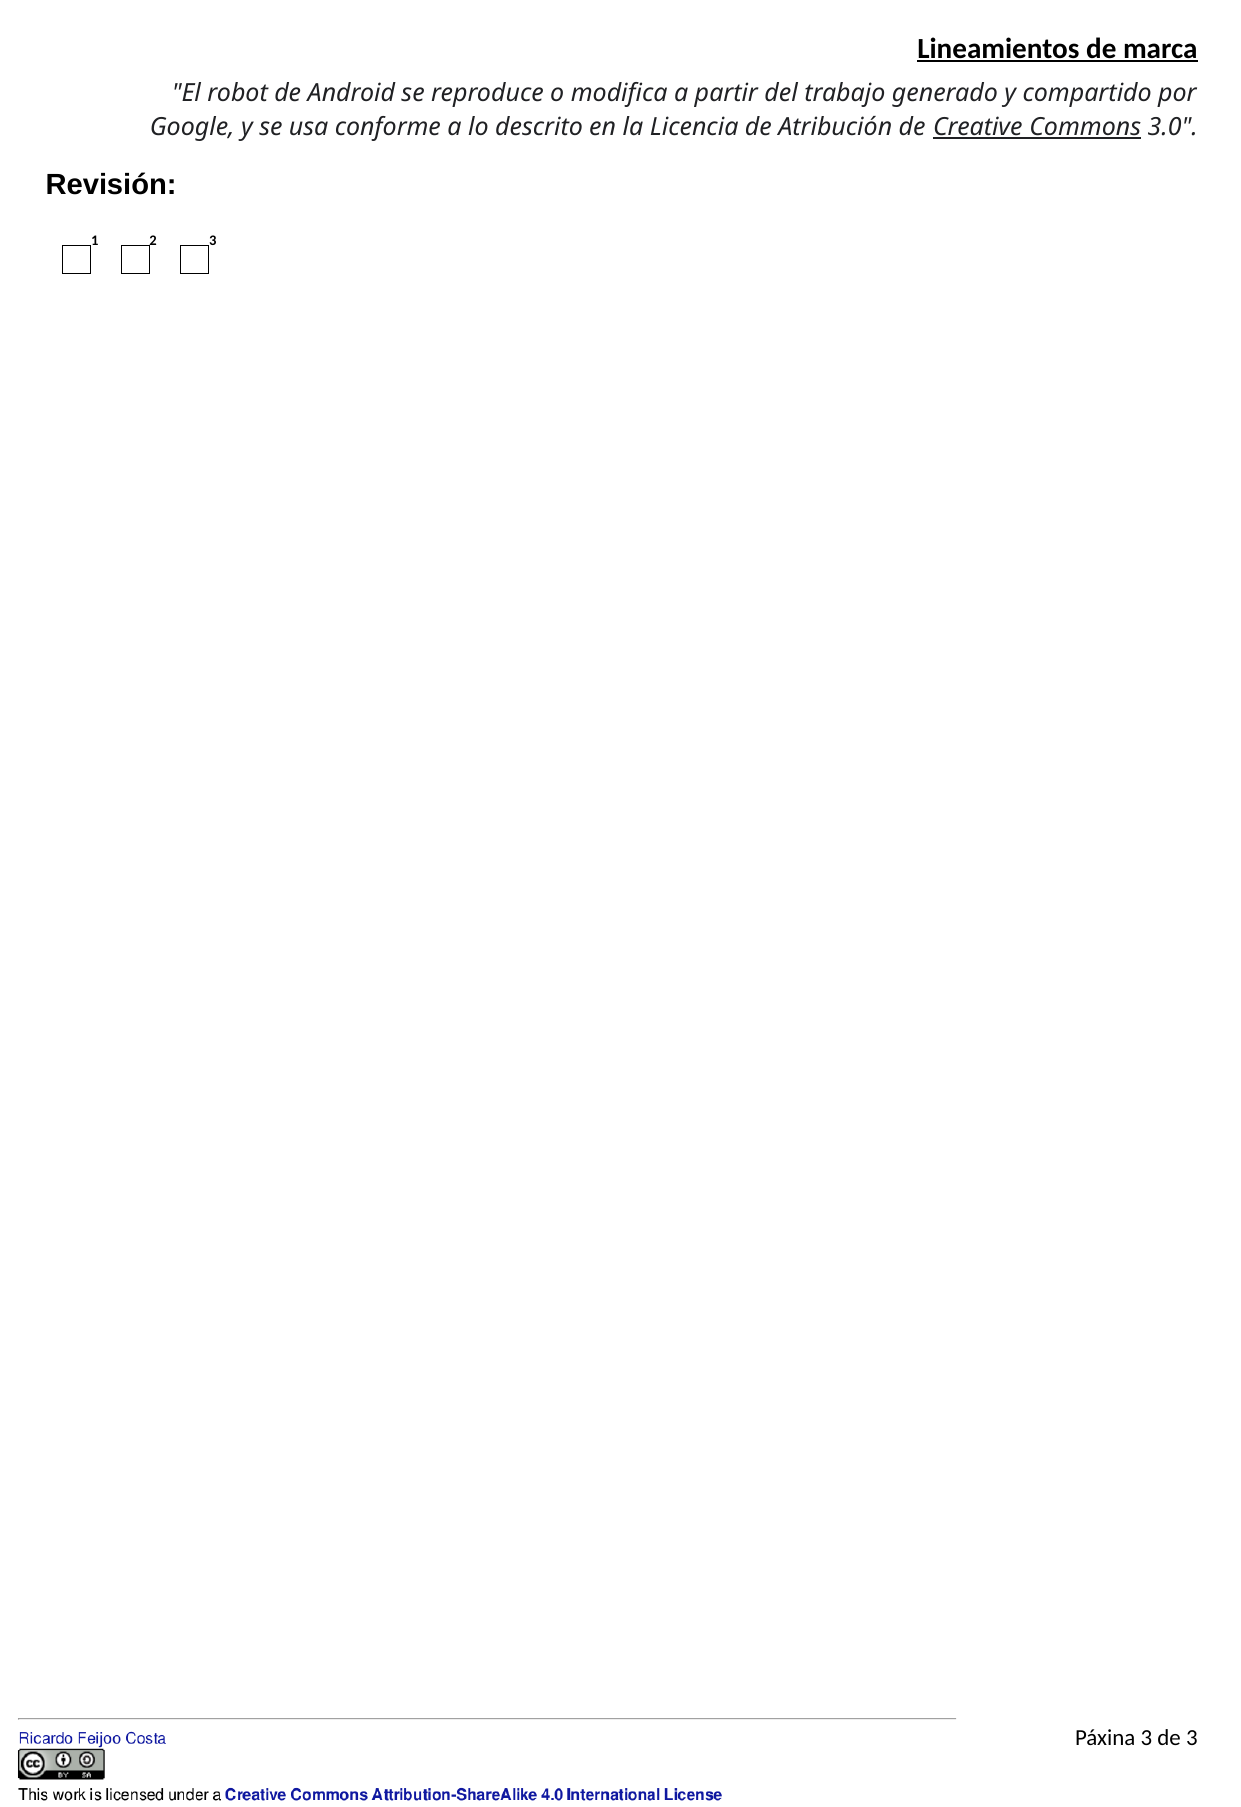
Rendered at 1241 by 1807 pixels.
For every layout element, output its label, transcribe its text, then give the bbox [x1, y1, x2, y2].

subtitle Revisión: [45, 167, 1197, 201]
list Lineamientos de marca [57, 30, 1197, 66]
text 1 2 3 [45, 218, 1197, 249]
list "El robot de Android se reproduce o modifica a partir del trabajo generado y compartido por Google, y se usa conforme a lo descrito en la Licencia de Atribución de Creative Commons 3.0". [57, 74, 1197, 142]
picture [8, 1713, 957, 1805]
